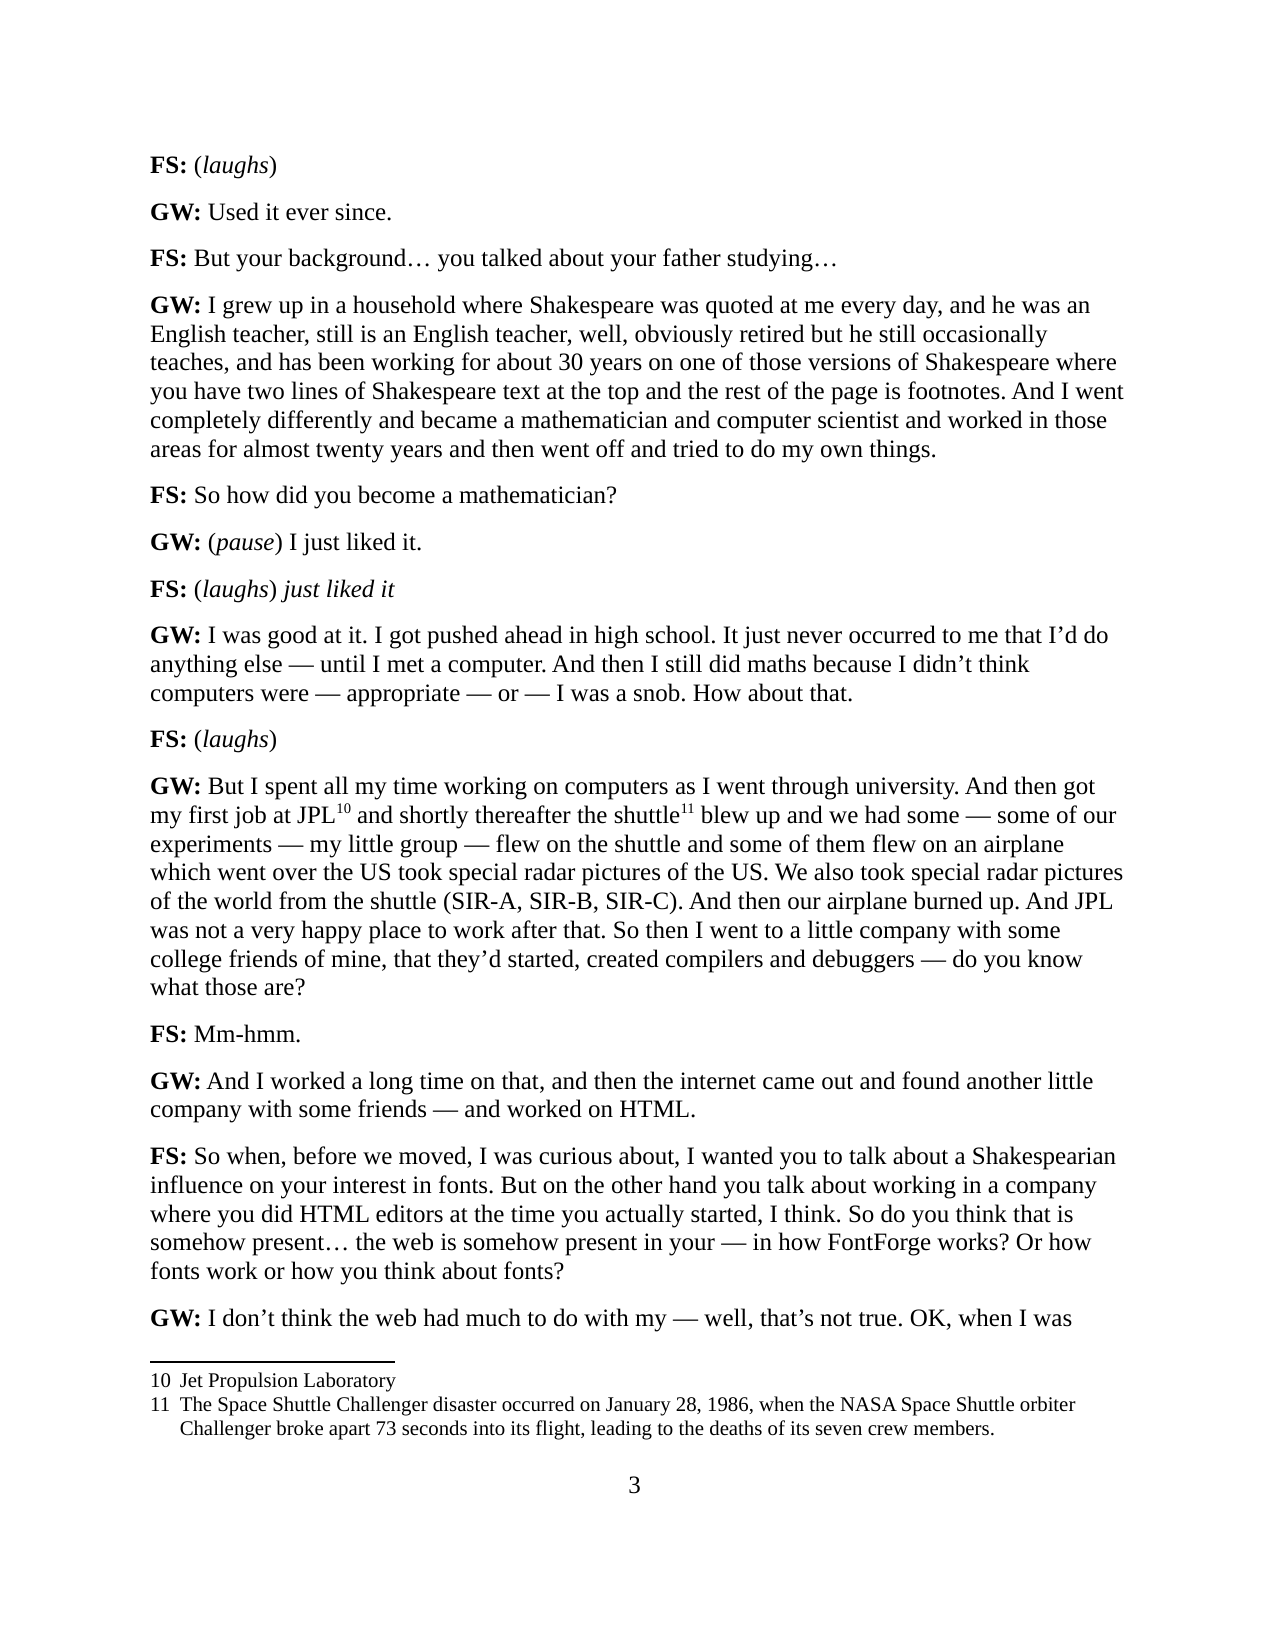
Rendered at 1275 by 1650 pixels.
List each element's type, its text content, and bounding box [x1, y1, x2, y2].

text GW: And I worked a long time on that, and then the internet came out and found another little company with some friends — and worked on HTML. [150, 1066, 1125, 1123]
text GW: I grew up in a household where Shakespeare was quoted at me every day, and he was an English teacher, still is an English teacher, well, obviously retired but he still occasionally teaches, and has been working for about 30 years on one of those versions of Shakespeare where you have two lines of Shakespeare text at the top and the rest of the page is footnotes. And I went completely differently and became a mathematician and computer scientist and worked in those areas for almost twenty years and then went off and tried to do my own things. [150, 290, 1125, 462]
text FS: (laughs) [150, 724, 1125, 753]
text GW: I was good at it. I got pushed ahead in high school. It just never occurred to me that I’d do anything else — until I met a computer. And then I still did maths because I didn’t think computers were — appropriate — or — I was a snob. How about that. [150, 620, 1125, 707]
text FS: So when, before we moved, I was curious about, I wanted you to talk about a Shakespearian influence on your interest in fonts. But on the other hand you talk about working in a company where you did HTML editors at the time you actually started, I think. So do you think that is somehow present… the web is somehow present in your — in how FontForge works? Or how fonts work or how you think about fonts? [150, 1141, 1125, 1285]
text GW: (pause) I just liked it. [150, 527, 1125, 556]
text GW: Used it ever since. [150, 197, 1125, 225]
text FS: Mm-hmm. [150, 1019, 1125, 1048]
text FS: (laughs) [150, 150, 1125, 179]
text FS: So how did you become a mathematician? [150, 480, 1125, 509]
text Jet Propulsion Laboratory [150, 1368, 1125, 1392]
text GW: But I spent all my time working on computers as I went through university. And then got my first job at JPL and shortly thereafter the shuttle blew up and we had some — some of our experiments — my little group — flew on the shuttle and some of them flew on an airplane which went over the US took special radar pictures of the US. We also took special radar pictures of the world from the shuttle (SIR-A, SIR-B, SIR-C). And then our airplane burned up. And JPL was not a very happy place to work after that. So then I went to a little company with some college friends of mine, that they’d started, created compilers and debuggers — do you know what those are? [150, 771, 1125, 1001]
text FS: (laughs) just liked it [150, 574, 1125, 602]
text FS: But your background… you talked about your father studying… [150, 243, 1125, 272]
text GW: I don’t think the web had much to do with my — well, that’s not true. OK, when I was [150, 1303, 1125, 1332]
text The Space Shuttle Challenger disaster occurred on January 28, 1986, when the NASA Space Shuttle orbiter Challenger broke apart 73 seconds into its flight, leading to the deaths of its seven crew members. [150, 1392, 1125, 1440]
